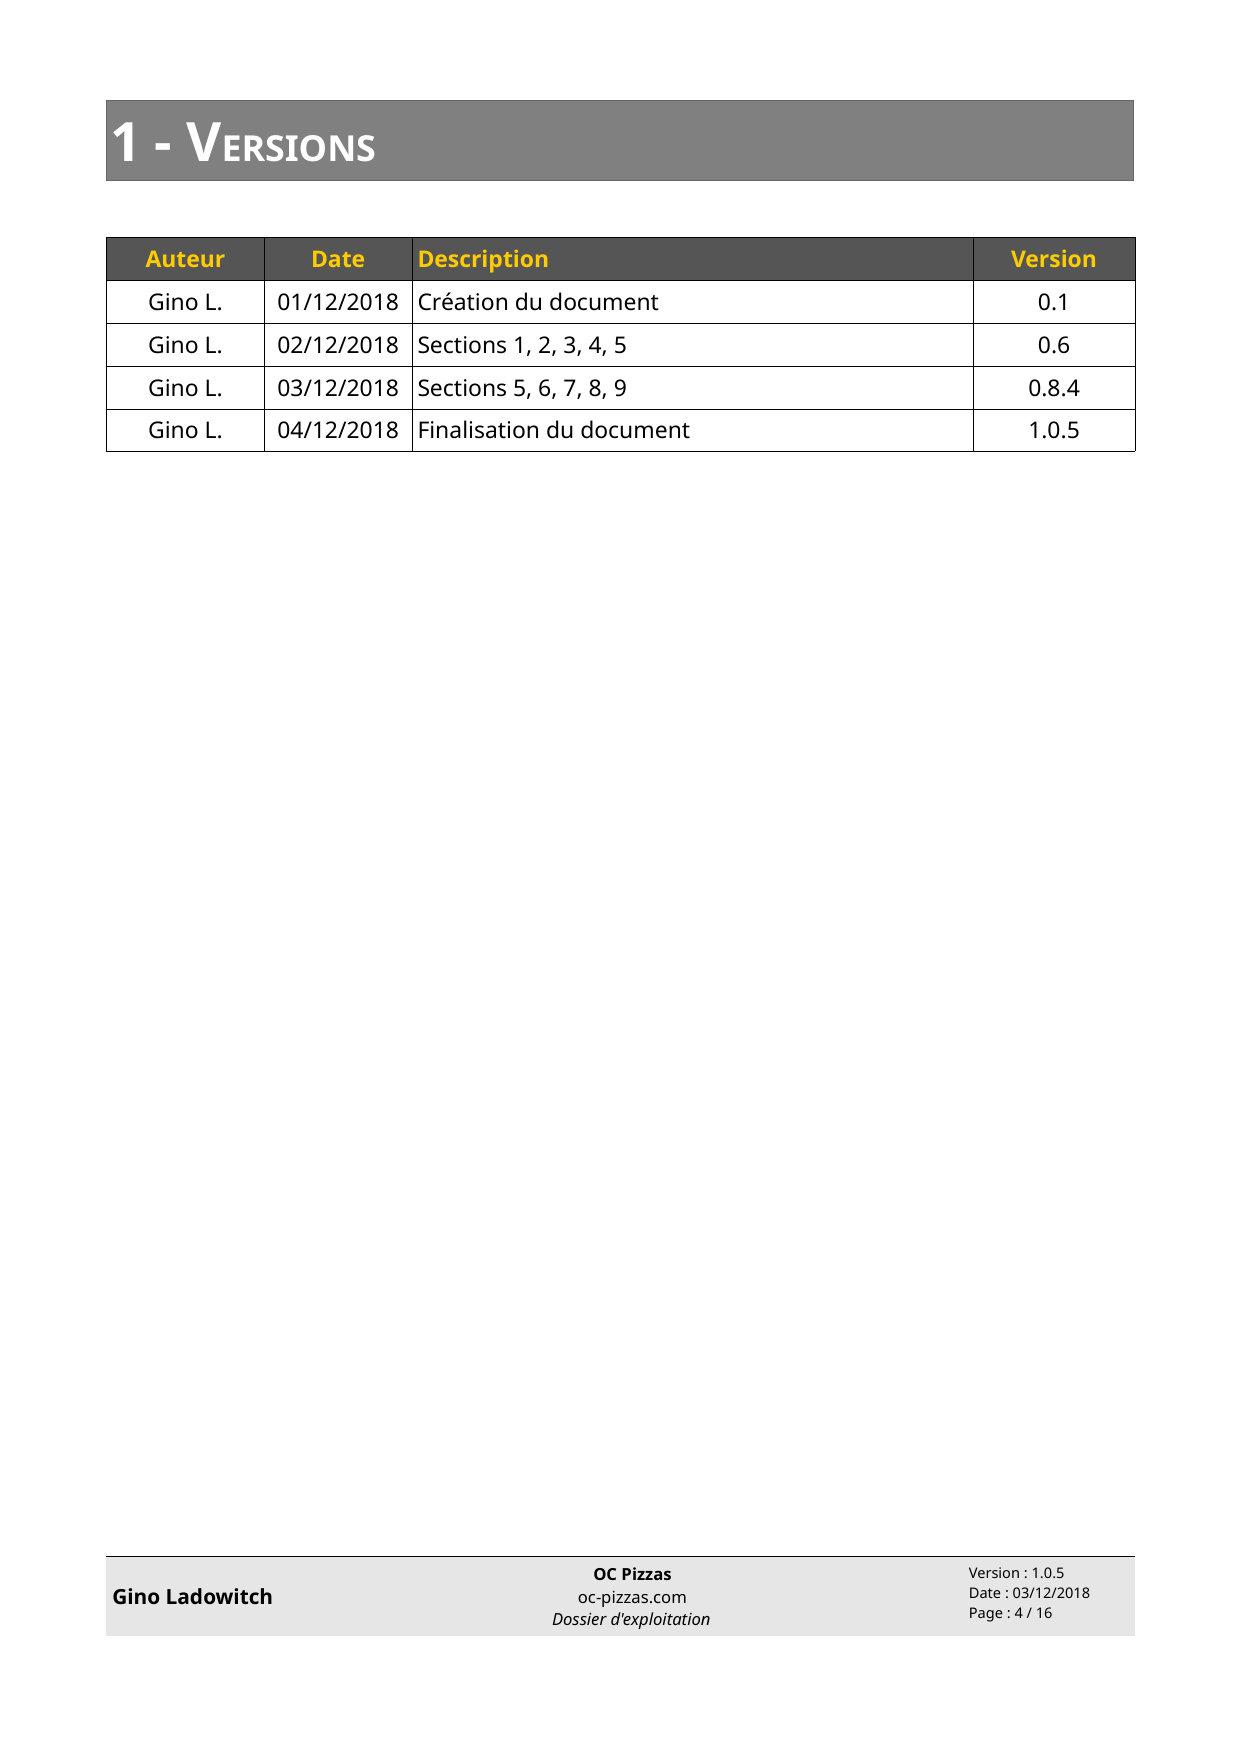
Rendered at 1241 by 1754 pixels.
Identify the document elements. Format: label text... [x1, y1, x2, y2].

table_cell 0.6 [974, 324, 1135, 366]
table_cell Gino L. [107, 410, 264, 451]
table_cell 0.1 [974, 281, 1135, 323]
table_cell Gino L. [107, 367, 264, 408]
table_header Date [265, 238, 412, 280]
table_cell Sections 1, 2, 3, 4, 5 [413, 324, 973, 366]
subtitle Versions [107, 101, 1133, 180]
table_cell Gino L. [107, 281, 264, 323]
table_header Version [974, 238, 1135, 280]
table_cell Gino L. [107, 324, 264, 366]
table_cell 03/12/2018 [265, 367, 412, 408]
table_cell 04/12/2018 [265, 410, 412, 451]
table_cell 1.0.5 [974, 410, 1135, 451]
table_header Auteur [107, 238, 264, 280]
table_header Description [413, 238, 973, 280]
table_cell Sections 5, 6, 7, 8, 9 [413, 367, 973, 408]
table_cell Finalisation du document [413, 410, 973, 451]
table_cell Création du document [413, 281, 973, 323]
table_cell 01/12/2018 [265, 281, 412, 323]
table_cell 0.8.4 [974, 367, 1135, 408]
table_cell 02/12/2018 [265, 324, 412, 366]
